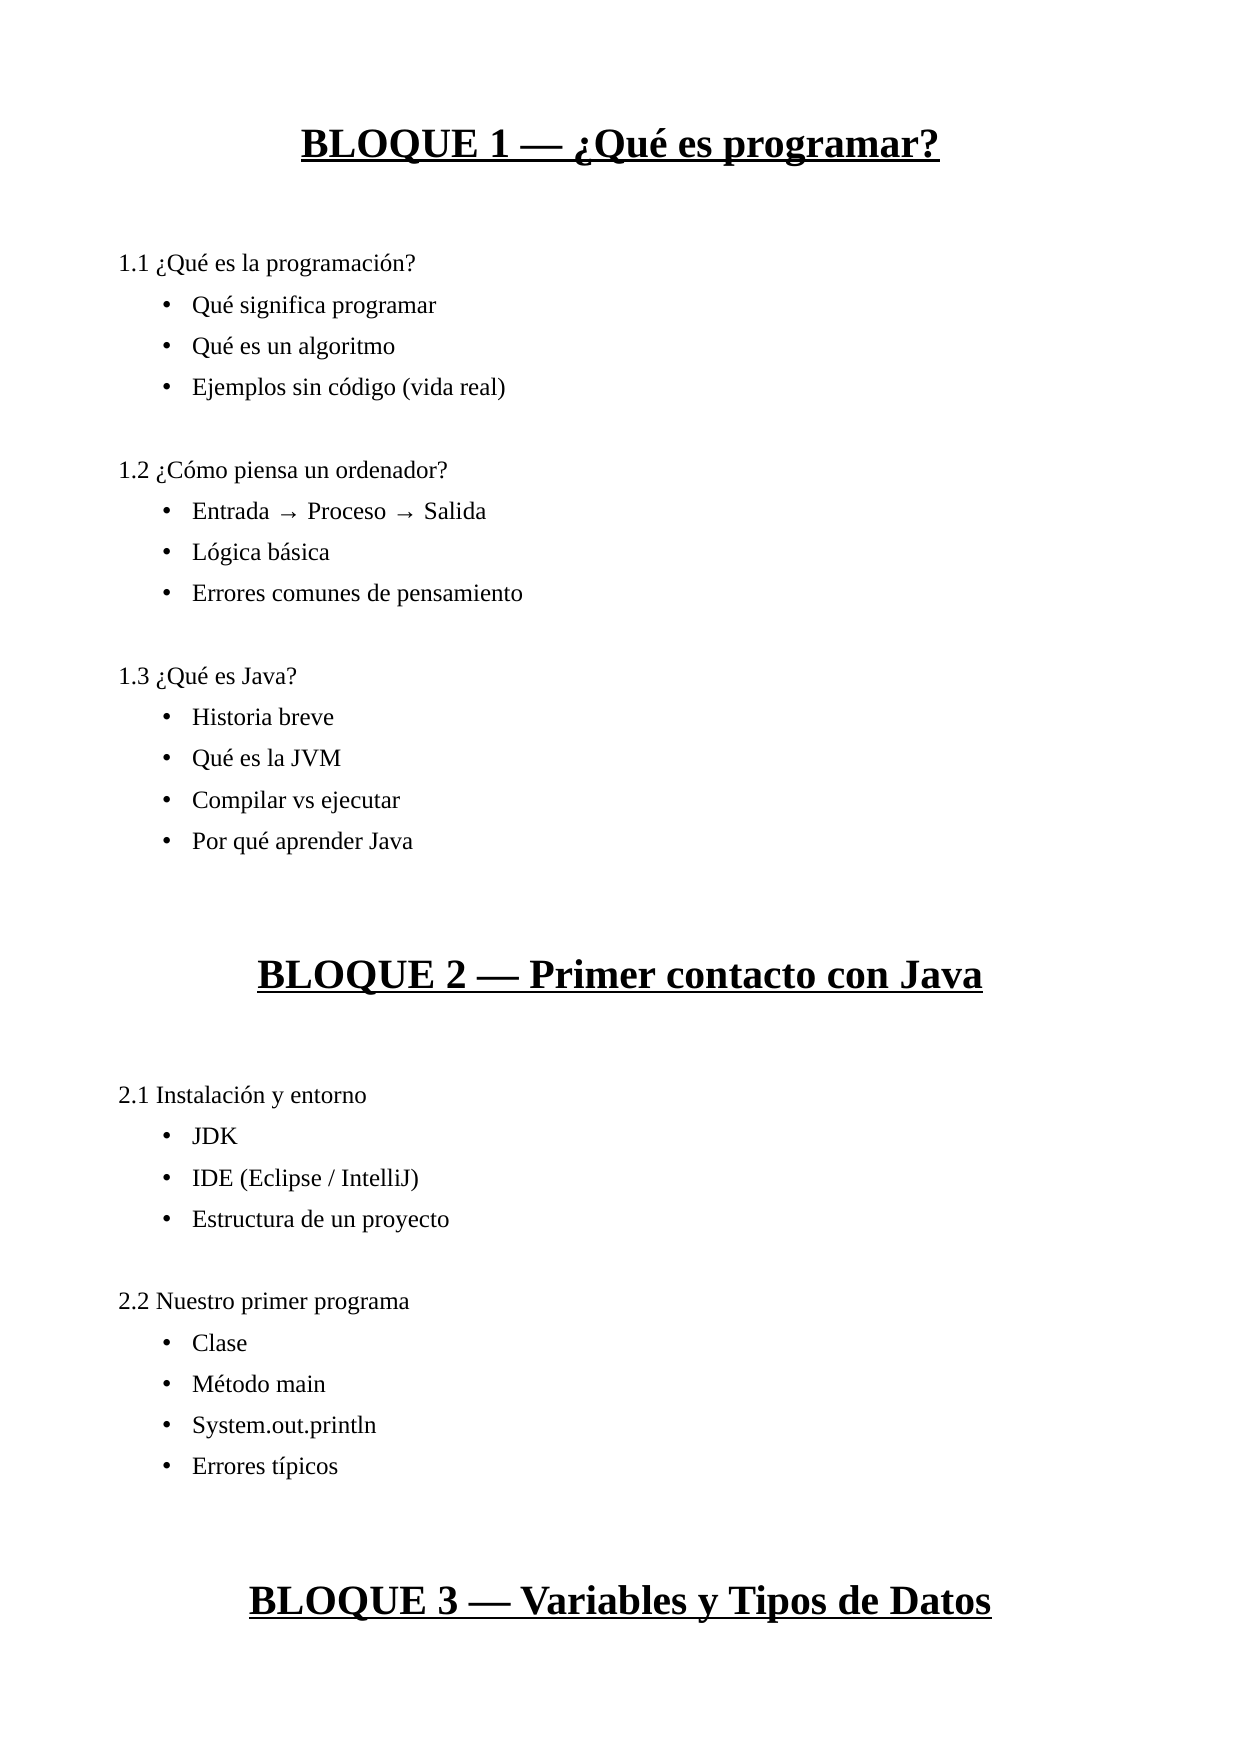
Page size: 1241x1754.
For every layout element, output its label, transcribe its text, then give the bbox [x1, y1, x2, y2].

list IDE (Eclipse / IntelliJ) [162, 1163, 1122, 1191]
list Qué significa programar [162, 290, 1122, 318]
list Qué es la JVM [162, 743, 1122, 772]
list Método main [162, 1369, 1122, 1398]
list Historia breve [162, 702, 1122, 731]
text 1.1 ¿Qué es la programación? [118, 248, 1122, 277]
list Por qué aprender Java [162, 826, 1122, 855]
list Estructura de un proyecto [162, 1204, 1122, 1233]
text 2.1 Instalación y entorno [118, 1080, 1122, 1109]
text BLOQUE 2 — Primer contacto con Java [118, 950, 1122, 998]
text 2.2 Nuestro primer programa [118, 1286, 1122, 1315]
list Errores típicos [162, 1451, 1122, 1480]
list Entrada → Proceso → Salida [162, 496, 1122, 525]
list Clase [162, 1328, 1122, 1356]
list Lógica básica [162, 537, 1122, 566]
list Compilar vs ejecutar [162, 785, 1122, 813]
text 1.3 ¿Qué es Java? [118, 661, 1122, 690]
list System.out.println [162, 1410, 1122, 1439]
text BLOQUE 1 — ¿Qué es programar? [118, 118, 1122, 166]
list JDK [162, 1121, 1122, 1150]
list Ejemplos sin código (vida real) [162, 372, 1122, 401]
list Qué es un algoritmo [162, 331, 1122, 360]
text 1.2 ¿Cómo piensa un ordenador? [118, 455, 1122, 483]
text BLOQUE 3 — Variables y Tipos de Datos [118, 1575, 1122, 1623]
list Errores comunes de pensamiento [162, 578, 1122, 607]
